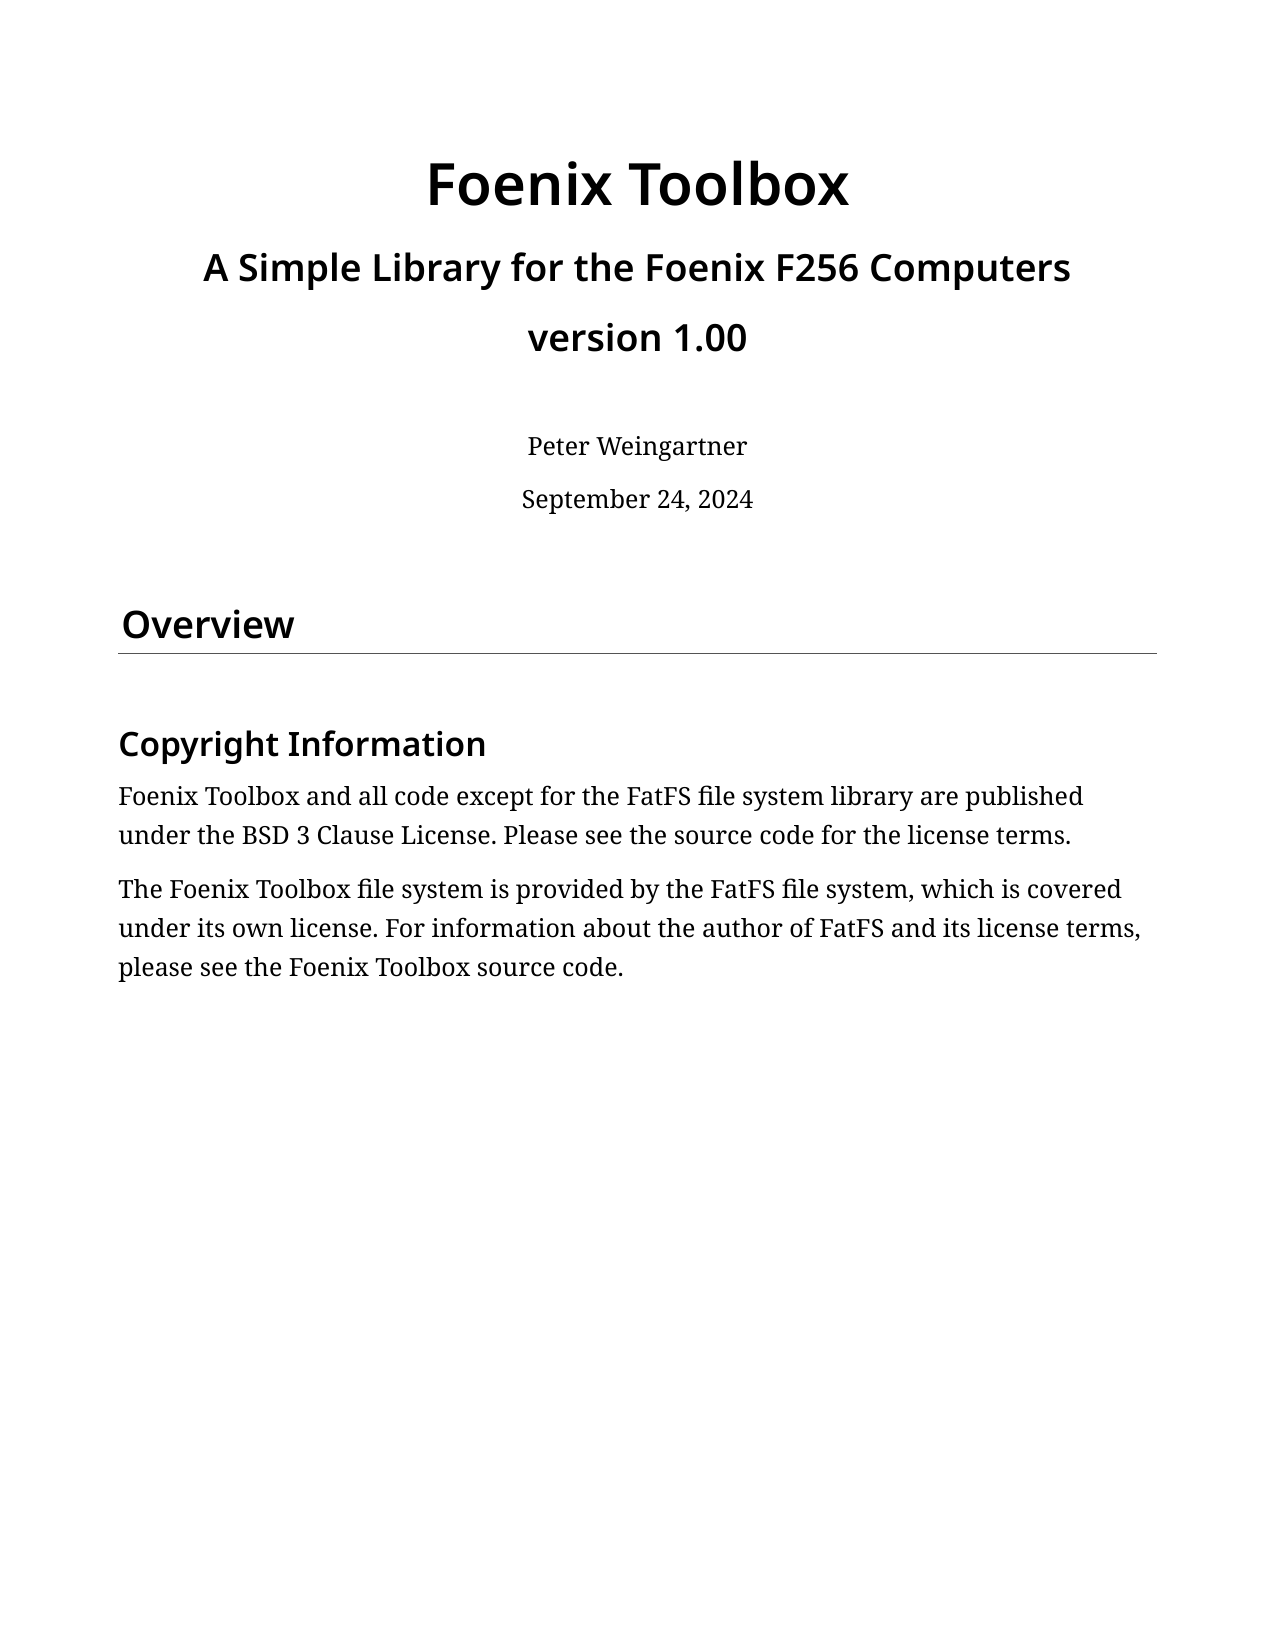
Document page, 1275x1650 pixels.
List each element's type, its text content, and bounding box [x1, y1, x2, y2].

text September 24, 2024 [118, 482, 1157, 516]
title Foenix Toolbox [118, 143, 1157, 223]
text Peter Weingartner [118, 428, 1157, 462]
subtitle Overview [118, 595, 1157, 653]
text The Foenix Toolbox file system is provided by the FatFS file system, which is covered under its own license. For information about the author of FatFS and its license terms, please see the Foenix Toolbox source code. [118, 872, 1157, 984]
subtitle version 1.00 [118, 311, 1157, 362]
subtitle A Simple Library for the Foenix F256 Computers [118, 241, 1157, 292]
text Foenix Toolbox and all code except for the FatFS file system library are published under the BSD 3 Clause License. Please see the source code for the license terms. [118, 779, 1157, 852]
subtitle Copyright Information [118, 721, 1157, 766]
